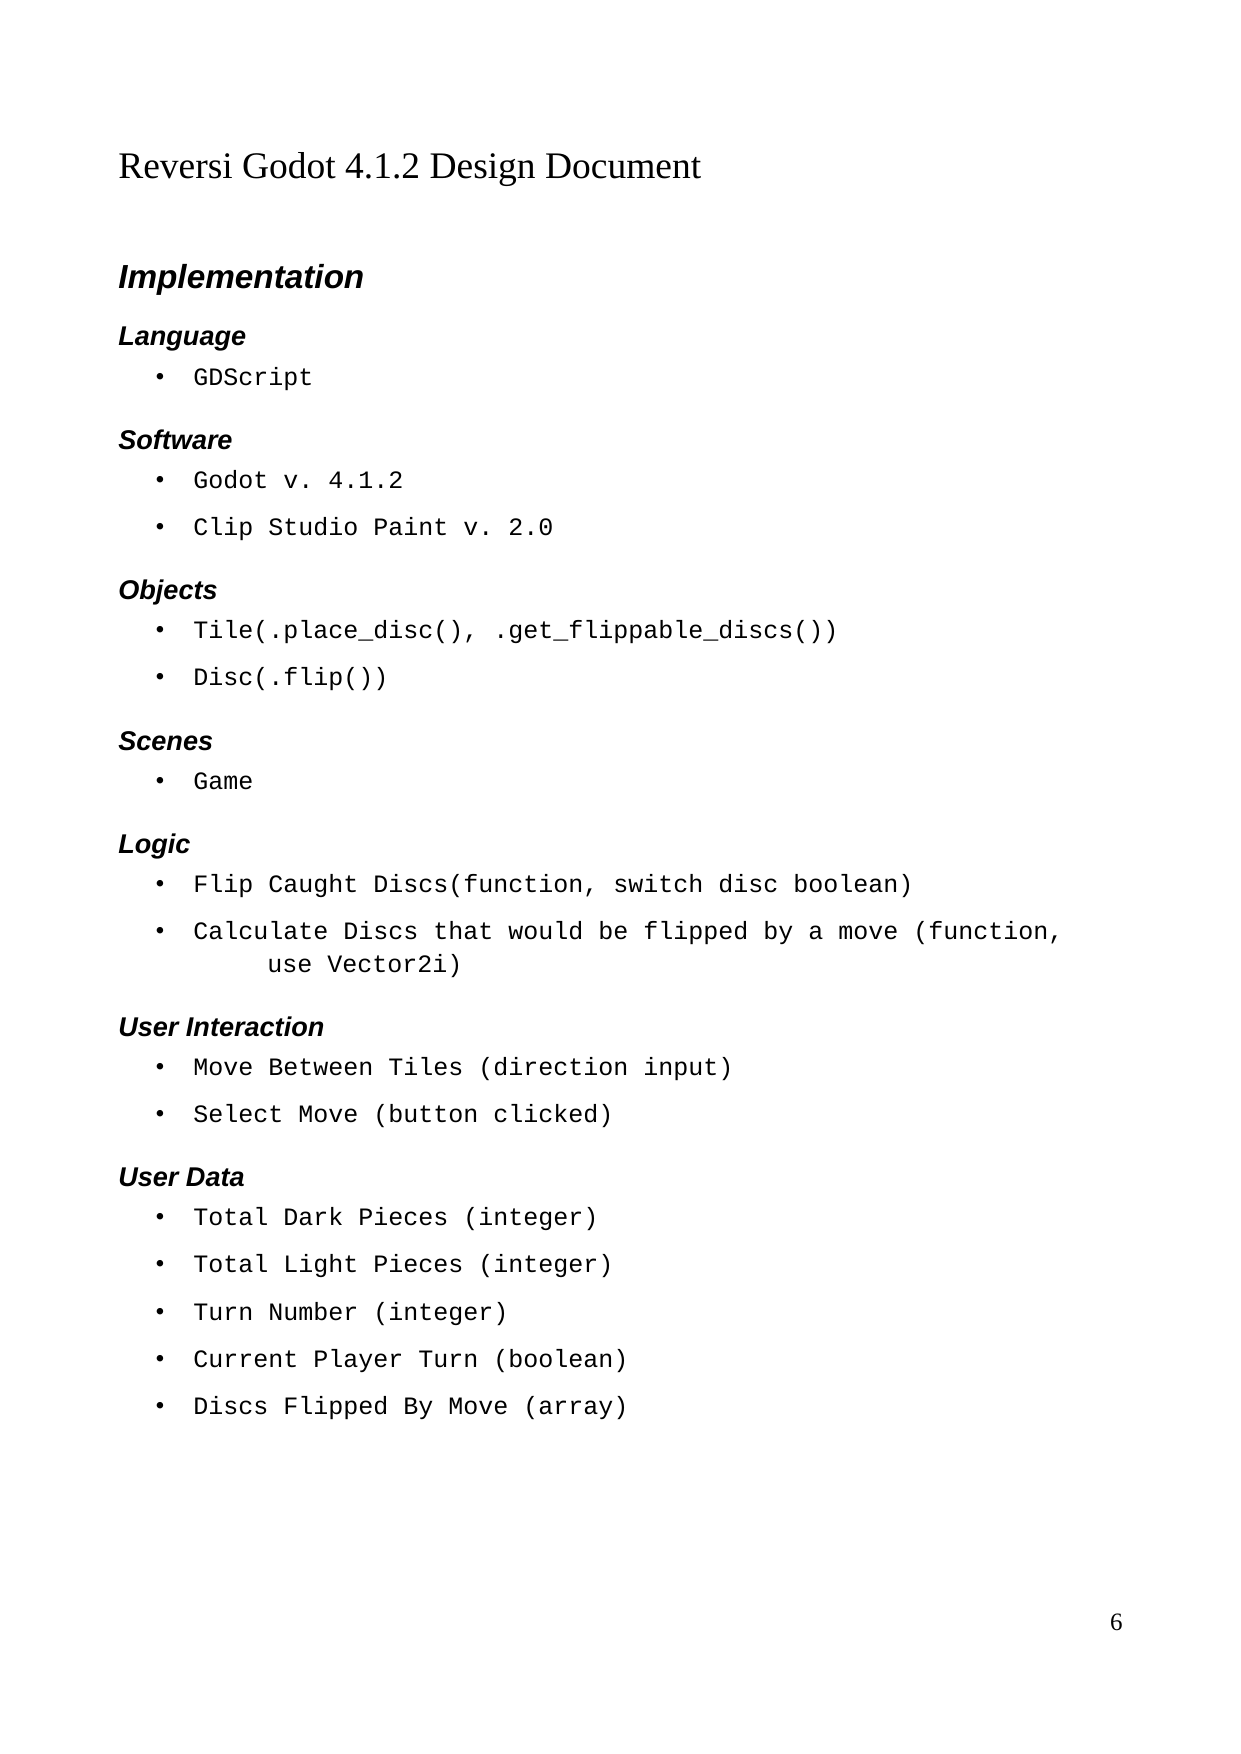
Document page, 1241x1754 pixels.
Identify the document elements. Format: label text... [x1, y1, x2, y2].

subtitle Implementation [118, 257, 1122, 295]
list Flip Caught Discs(function, switch disc boolean) [156, 872, 1122, 900]
list Game [156, 768, 1122, 797]
list Total Dark Pieces (integer) [156, 1205, 1122, 1233]
list Turn Number (integer) [156, 1299, 1122, 1327]
list Discs Flipped By Move (array) [156, 1393, 1122, 1422]
list Godot v. 4.1.2 [156, 467, 1122, 496]
list Total Light Pieces (integer) [156, 1252, 1122, 1280]
list Calculate Discs that would be flipped by a move (function, use Vector2i) [156, 919, 1122, 979]
list Select Move (button clicked) [156, 1102, 1122, 1130]
list GDScript [156, 364, 1122, 392]
subtitle Software [118, 424, 1122, 455]
list Move Between Tiles (direction input) [156, 1054, 1122, 1083]
subtitle Logic [118, 828, 1122, 859]
list Disc(.flip()) [156, 665, 1122, 693]
list Clip Studio Paint v. 2.0 [156, 514, 1122, 543]
subtitle User Interaction [118, 1011, 1122, 1042]
subtitle Language [118, 320, 1122, 352]
subtitle User Data [118, 1161, 1122, 1192]
list Current Player Turn (boolean) [156, 1346, 1122, 1374]
subtitle Scenes [118, 724, 1122, 756]
list Tile(.place_disc(), .get_flippable_discs()) [156, 618, 1122, 646]
subtitle Objects [118, 574, 1122, 605]
